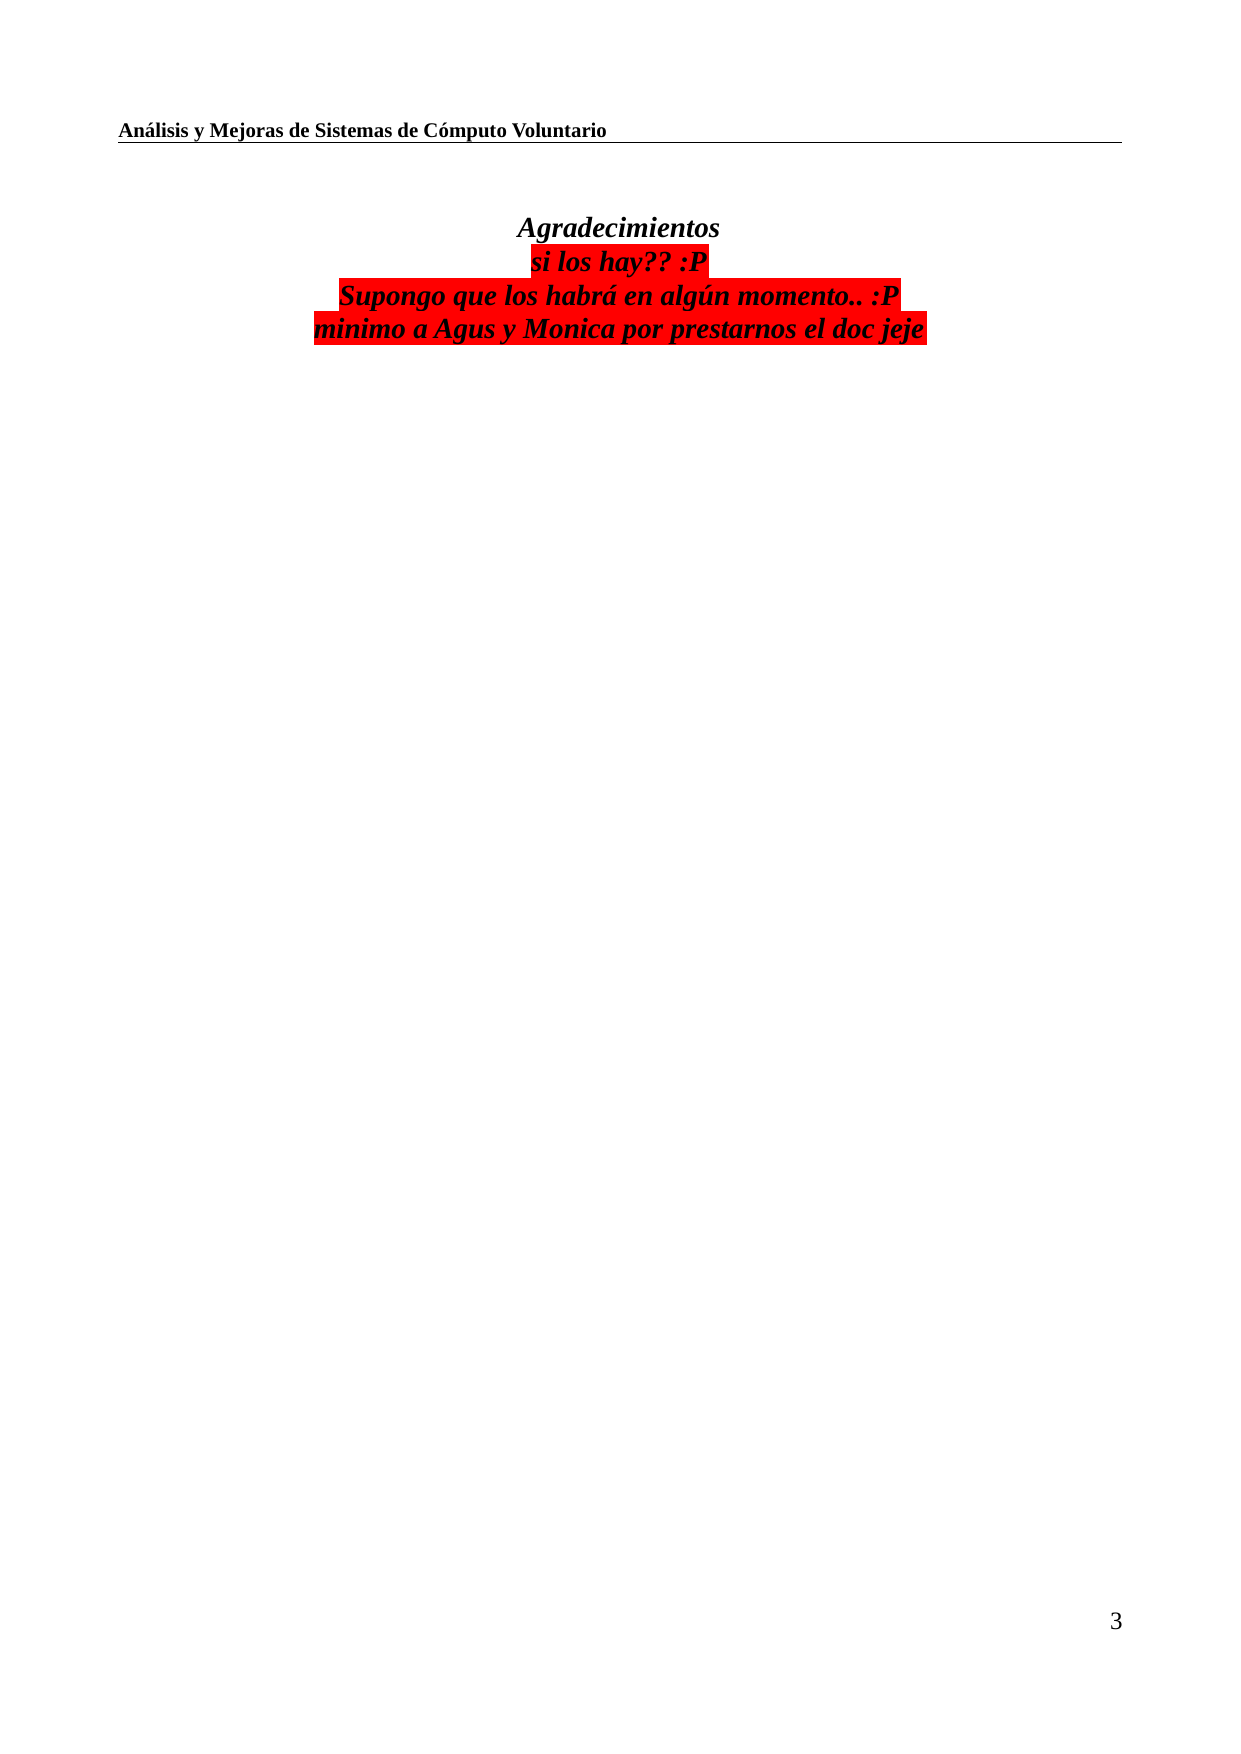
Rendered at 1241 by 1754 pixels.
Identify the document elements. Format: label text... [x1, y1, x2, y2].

text Agradecimientos [118, 211, 1122, 244]
text minimo a Agus y Monica por prestarnos el doc jeje [118, 311, 1122, 345]
text Supongo que los habrá en algún momento.. :P [118, 278, 1122, 311]
text si los hay?? :P [118, 244, 1122, 278]
